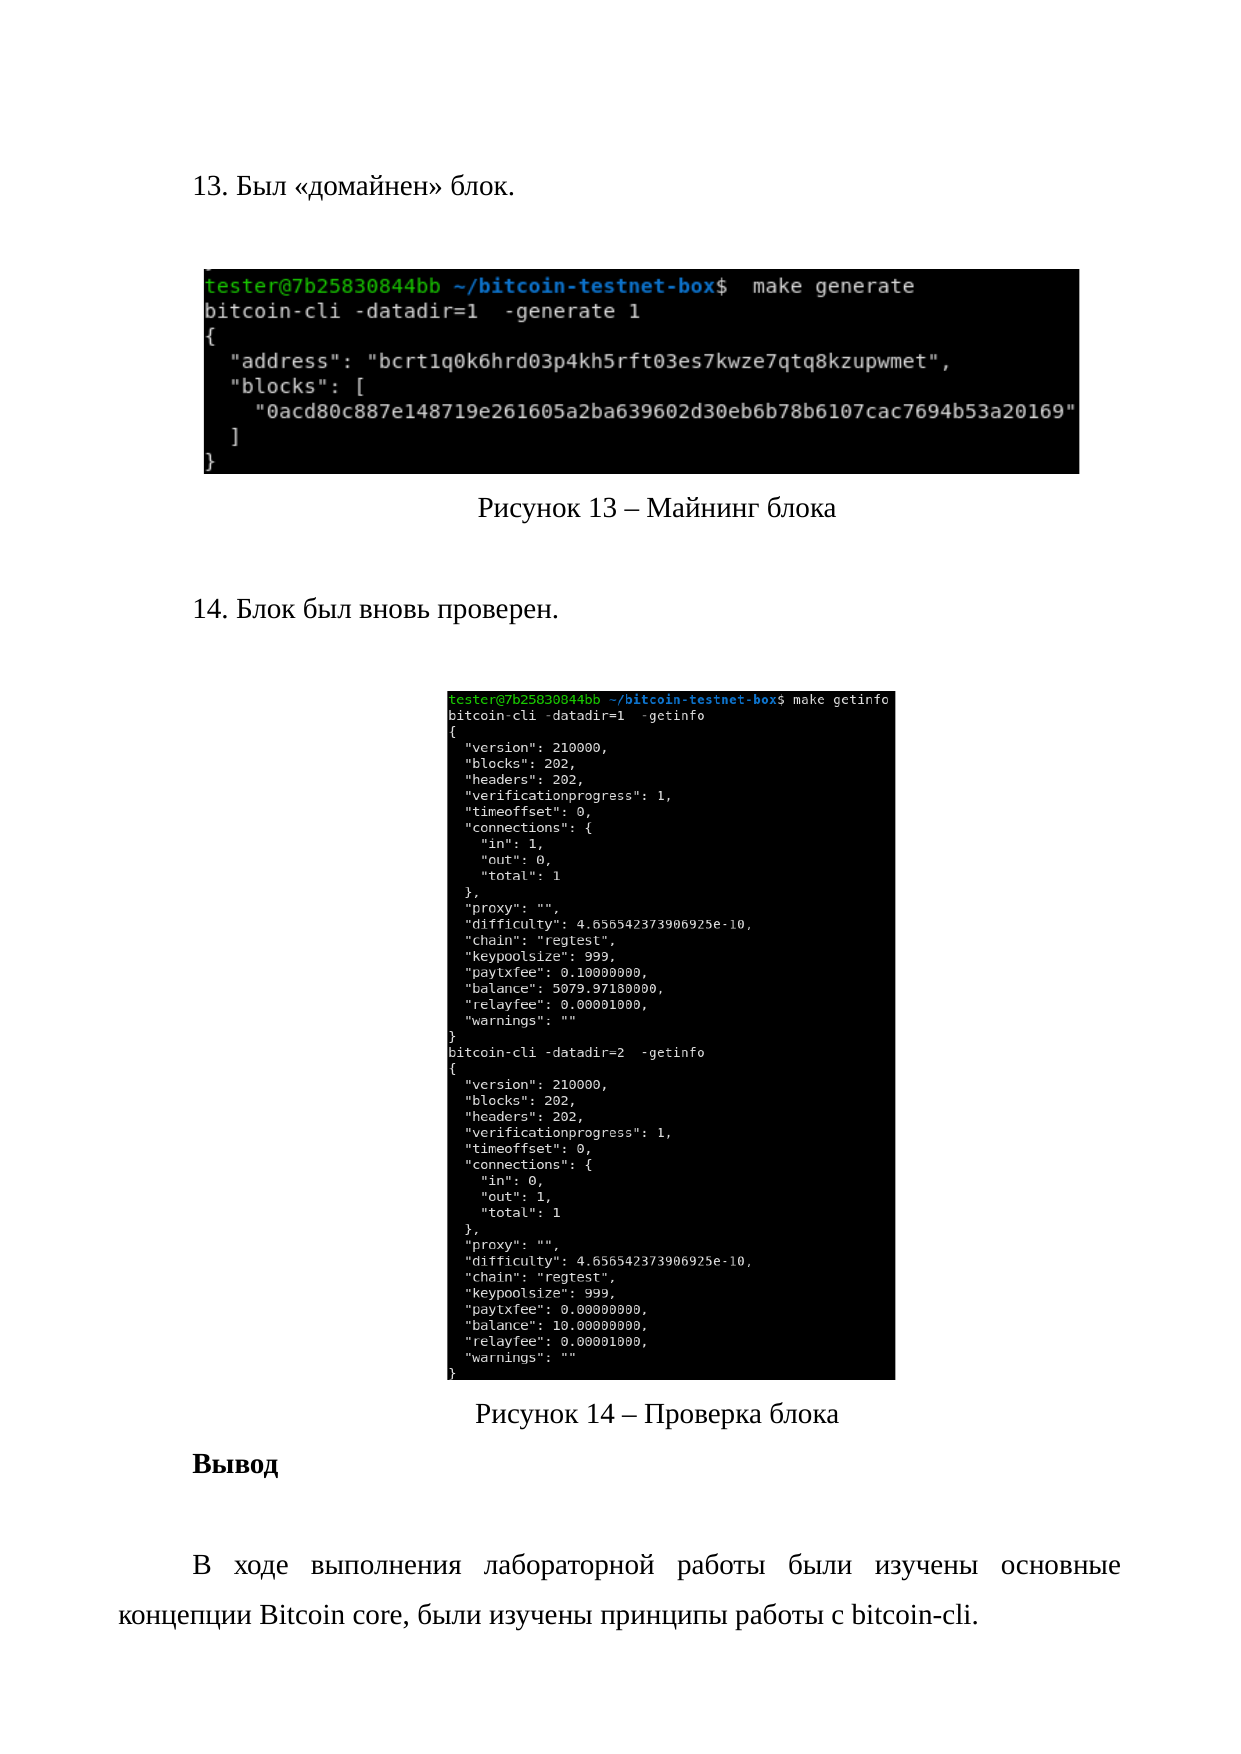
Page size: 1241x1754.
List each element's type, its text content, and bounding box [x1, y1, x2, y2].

picture [447, 691, 896, 1380]
text Вывод [118, 1446, 1122, 1480]
text 13. Был «домайнен» блок. [118, 168, 1122, 202]
text В ходе выполнения лабораторной работы были изучены основные концепции Bitcoin core, были изучены принципы работы с bitcoin-cli. [118, 1547, 1122, 1631]
text Рисунок 13 – Майнинг блока [118, 269, 1122, 524]
text 14. Блок был вновь проверен. [118, 591, 1122, 625]
text Рисунок 14 – Проверка блока [118, 692, 1122, 1430]
picture [203, 269, 1080, 474]
